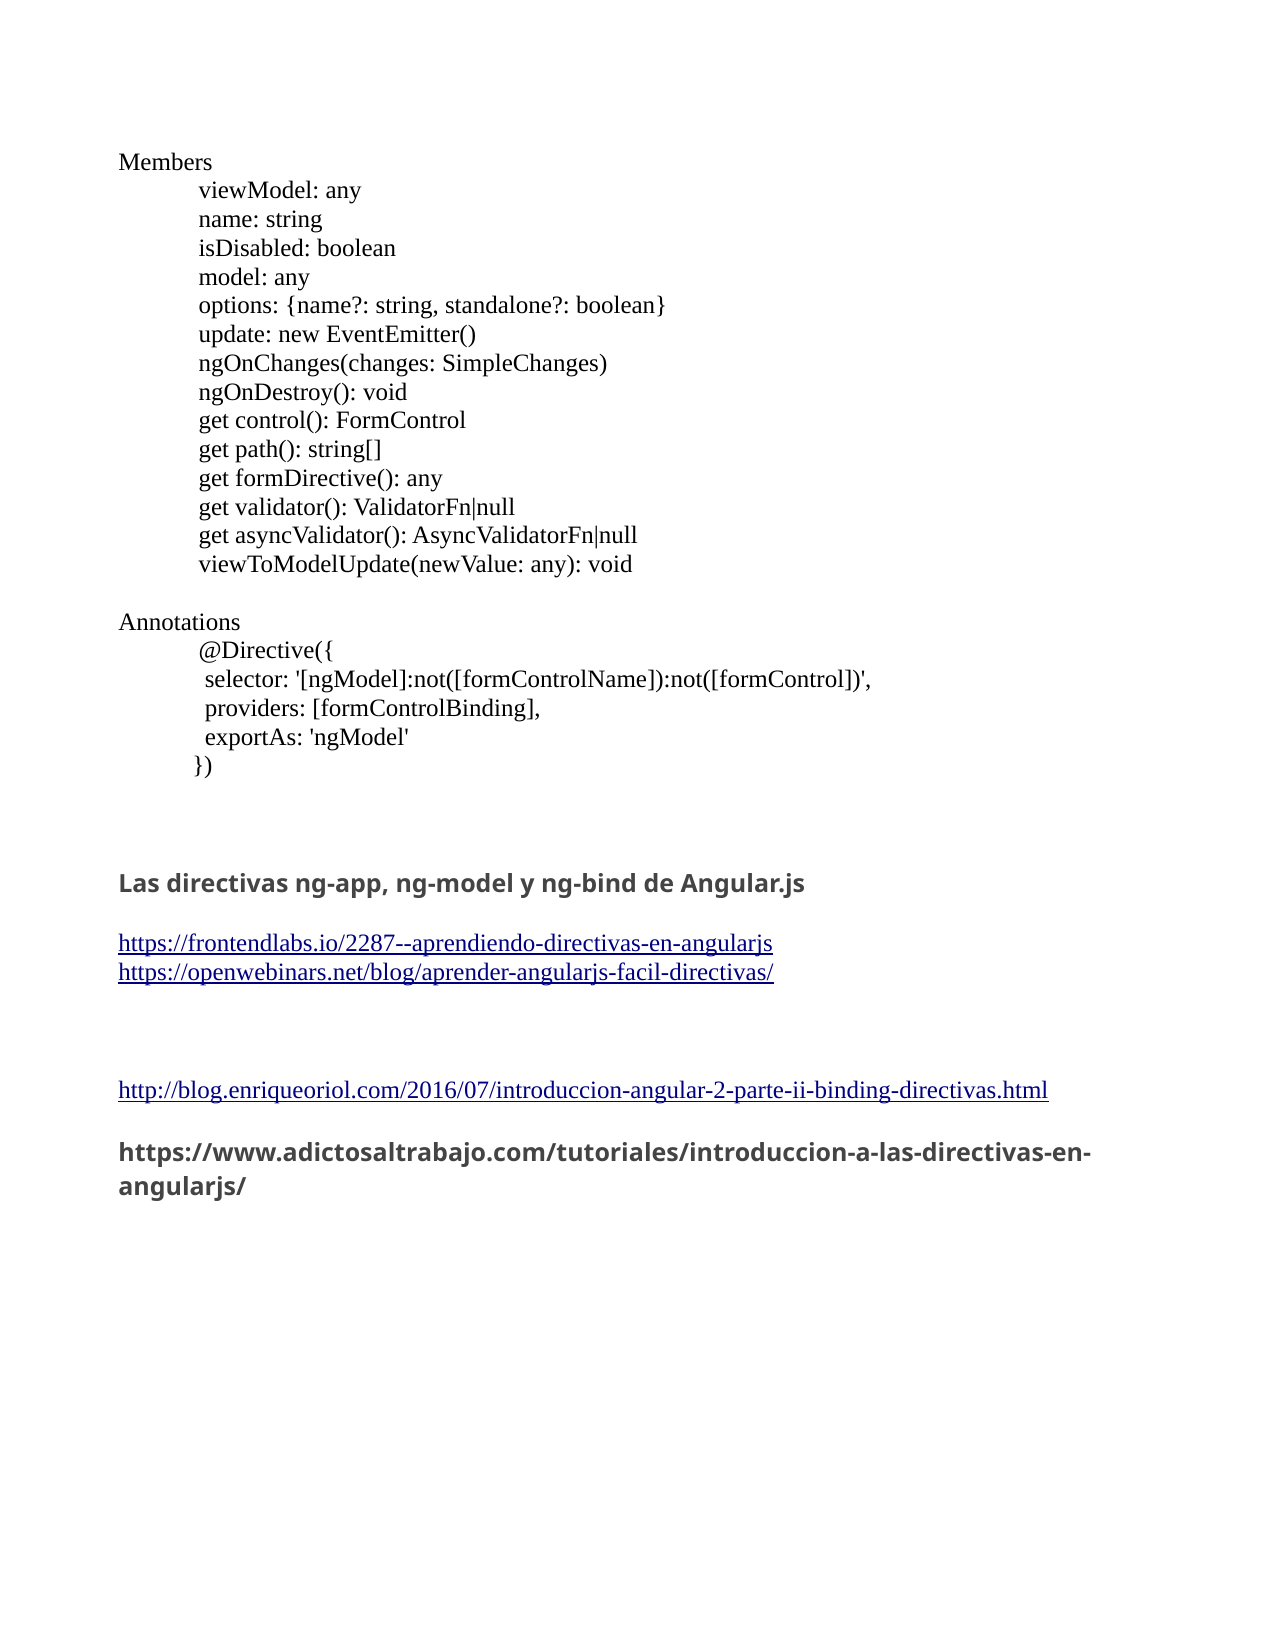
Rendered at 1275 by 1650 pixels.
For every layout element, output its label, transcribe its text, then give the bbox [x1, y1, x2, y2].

text get control(): FormControl [118, 406, 1157, 434]
text providers: [formControlBinding], [118, 693, 1157, 722]
text Annotations [118, 607, 1157, 636]
text get validator(): ValidatorFn|null [118, 492, 1157, 521]
text Members [118, 147, 1157, 176]
text isDisabled: boolean [118, 233, 1157, 262]
text get path(): string[] [118, 434, 1157, 463]
text options: {name?: string, standalone?: boolean} [118, 291, 1157, 319]
text viewModel: any [118, 176, 1157, 204]
text http://blog.enriqueoriol.com/2016/07/introduccion-angular-2-parte-ii-binding-directivas.html [118, 1072, 1157, 1106]
text https://openwebinars.net/blog/aprender-angularjs-facil-directivas/ [118, 957, 1157, 986]
text selector: '[ngModel]:not([formControlName]):not([formControl])', [118, 664, 1157, 693]
text get formDirective(): any [118, 463, 1157, 492]
text get asyncValidator(): AsyncValidatorFn|null [118, 521, 1157, 549]
text name: string [118, 204, 1157, 233]
text ngOnChanges(changes: SimpleChanges) [118, 348, 1157, 377]
text @Directive({ [118, 636, 1157, 664]
text Las directivas ng-app, ng-model y ng-bind de Angular.js [118, 866, 1157, 900]
text viewToModelUpdate(newValue: any): void [118, 549, 1157, 578]
text model: any [118, 262, 1157, 291]
text }) [118, 751, 1157, 779]
text update: new EventEmitter() [118, 319, 1157, 348]
text https://www.adictosaltrabajo.com/tutoriales/introduccion-a-las-directivas-en-angularjs/ [118, 1135, 1157, 1203]
text exportAs: 'ngModel' [118, 722, 1157, 751]
text ngOnDestroy(): void [118, 377, 1157, 406]
text https://frontendlabs.io/2287--aprendiendo-directivas-en-angularjs [118, 928, 1157, 957]
